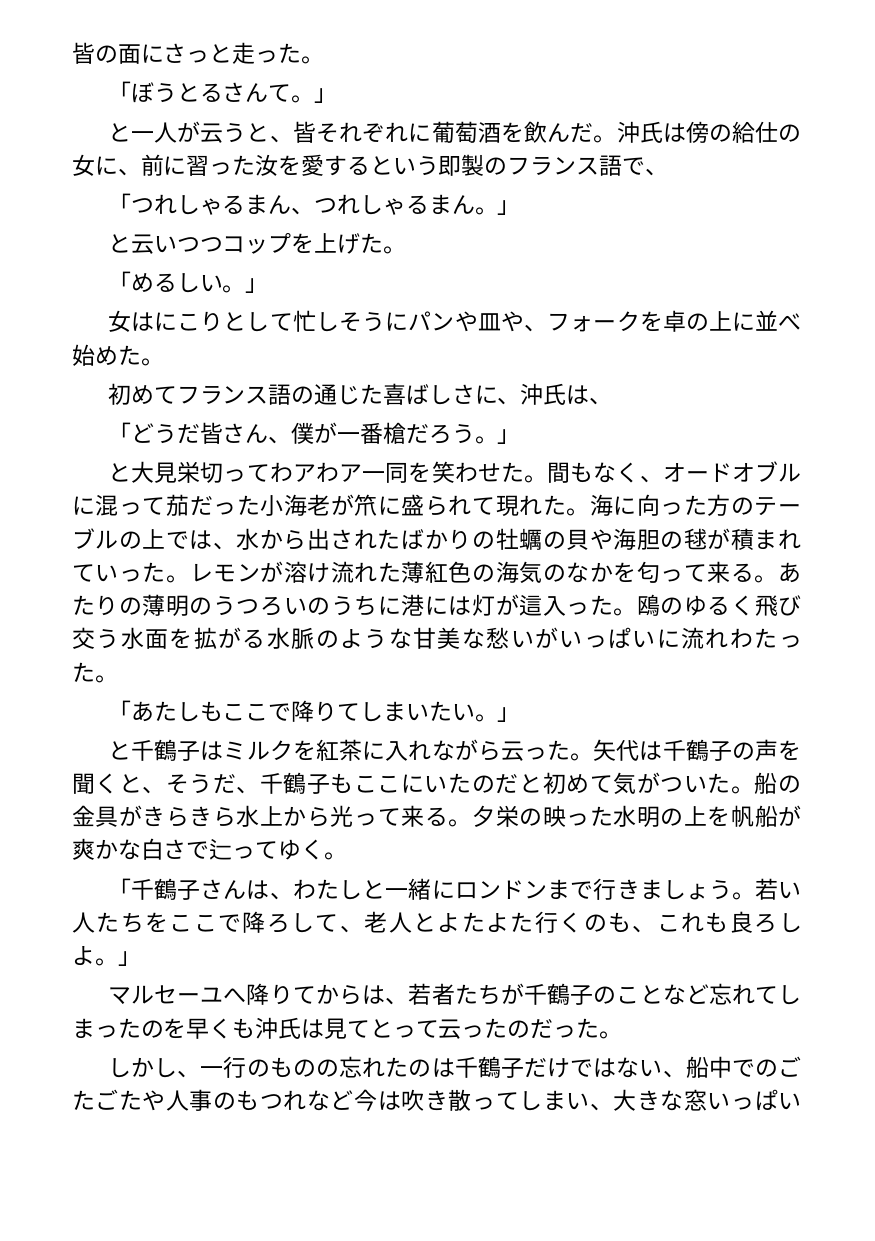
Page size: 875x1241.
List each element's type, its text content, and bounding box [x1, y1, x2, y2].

text 初めてフランス語の通じた喜ばしさに、沖氏は、 [72, 377, 802, 410]
text と大見栄切ってわアわア一同を笑わせた。間もなく、オードオブルに混って茄だった小海老が笊に盛られて現れた。海に向った方のテーブルの上では、水から出されたばかりの牡蠣の貝や海胆の毬が積まれていった。レモンが溶け流れた薄紅色の海気のなかを匂って来る。あたりの薄明のうつろいのうちに港には灯が這入った。鴎のゆるく飛び交う水面を拡がる水脈のような甘美な愁いがいっぱいに流れわたった。 [72, 455, 802, 688]
text 「ぼうとるさんて。」 [72, 75, 802, 108]
text と一人が云うと、皆それぞれに葡萄酒を飲んだ。沖氏は傍の給仕の女に、前に習った汝を愛するという即製のフランス語で、 [72, 114, 802, 181]
text マルセーユへ降りてからは、若者たちが千鶴子のことなど忘れてしまったのを早くも沖氏は見てとって云ったのだった。 [72, 977, 802, 1044]
text 「あたしもここで降りてしまいたい。」 [72, 693, 802, 727]
text 「千鶴子さんは、わたしと一緒にロンドンまで行きましょう。若い人たちをここで降ろして、老人とよたよた行くのも、これも良ろしよ。」 [72, 872, 802, 971]
text 皆の面にさっと走った。 [72, 36, 802, 69]
text しかし、一行のものの忘れたのは千鶴子だけではない、船中でのごたごたや人事のもつれなど今は吹き散ってしまい、大きな窓いっぱい [72, 1049, 802, 1116]
text 「つれしゃるまん、つれしゃるまん。」 [72, 187, 802, 220]
text 女はにこりとして忙しそうにパンや皿や、フォークを卓の上に並べ始めた。 [72, 304, 802, 371]
text と千鶴子はミルクを紅茶に入れながら云った。矢代は千鶴子の声を聞くと、そうだ、千鶴子もここにいたのだと初めて気がついた。船の金具がきらきら水上から光って来る。夕栄の映った水明の上を帆船が爽かな白さで辷ってゆく。 [72, 733, 802, 866]
text 「めるしい。」 [72, 265, 802, 298]
text 「どうだ皆さん、僕が一番槍だろう。」 [72, 416, 802, 449]
text と云いつつコップを上げた。 [72, 226, 802, 259]
